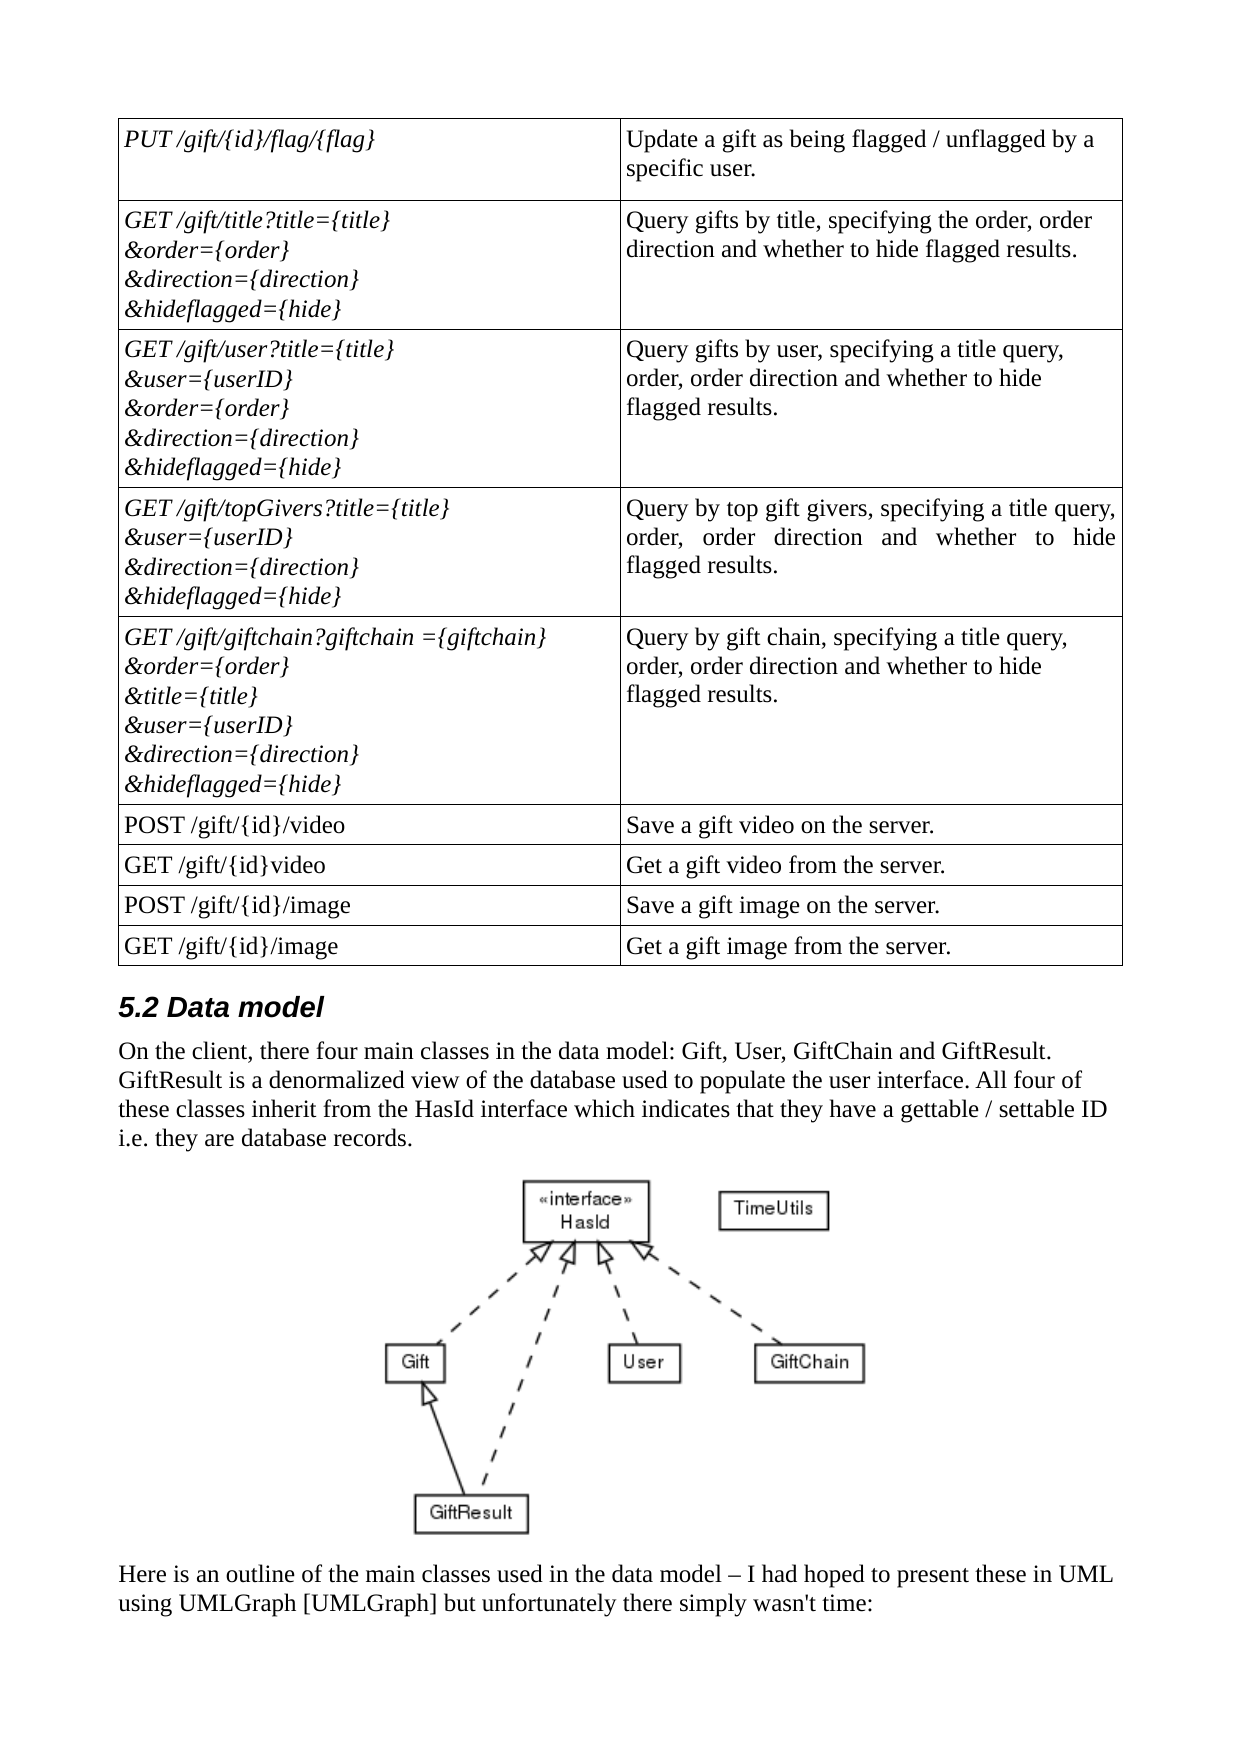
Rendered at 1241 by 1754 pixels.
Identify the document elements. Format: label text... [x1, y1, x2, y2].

table_cell Query by top gift givers, specifying a title query, order, order direction and whether to hide flagged results. [621, 488, 1122, 616]
table_cell POST /gift/{id}/video [119, 805, 620, 844]
table_cell Save a gift video on the server. [621, 805, 1122, 844]
table_cell GET /gift/title?title={title} &order={order} &direction={direction} &hideflagged={hide} [119, 201, 620, 329]
table_cell PUT /gift/{id}/flag/{flag} [119, 119, 620, 200]
table_cell Query by gift chain, specifying a title query, order, order direction and whether to hide flagged results. [621, 617, 1122, 804]
table_cell POST /gift/{id}/image [119, 886, 620, 925]
table_cell Get a gift video from the server. [621, 845, 1122, 885]
table_cell GET /gift/{id}video [119, 845, 620, 885]
picture [351, 1163, 889, 1560]
table_cell GET /gift/topGivers?title={title} &user={userID} &direction={direction} &hideflagged={hide} [119, 488, 620, 616]
table_cell Update a gift as being flagged / unflagged by a specific user. [621, 119, 1122, 200]
subtitle 5.2 Data model [118, 990, 1122, 1024]
table_cell Query gifts by user, specifying a title query, order, order direction and whether to hide flagged results. [621, 330, 1122, 487]
table_cell GET /gift/giftchain?giftchain ={giftchain} &order={order} &title={title} &user={userID} &direction={direction} &hideflagged={hide} [119, 617, 620, 804]
text On the client, there four main classes in the data model: Gift, User, GiftChain and GiftResult. GiftResult is a denormalized view of the database used to populate the user interface. All four of these classes inherit from the HasId interface which indicates that they have a gettable / settable ID i.e. they are database records. [118, 1036, 1122, 1151]
table_cell GET /gift/user?title={title} &user={userID} &order={order} &direction={direction} &hideflagged={hide} [119, 330, 620, 487]
table_cell Query gifts by title, specifying the order, order direction and whether to hide flagged results. [621, 201, 1122, 329]
table_cell GET /gift/{id}/image [119, 926, 620, 965]
text Here is an outline of the main classes used in the data model – I had hoped to present these in UML using UMLGraph [UMLGraph] but unfortunately there simply wasn't time: [118, 1164, 1122, 1617]
table_cell Get a gift image from the server. [621, 926, 1122, 965]
table_cell Save a gift image on the server. [621, 886, 1122, 925]
